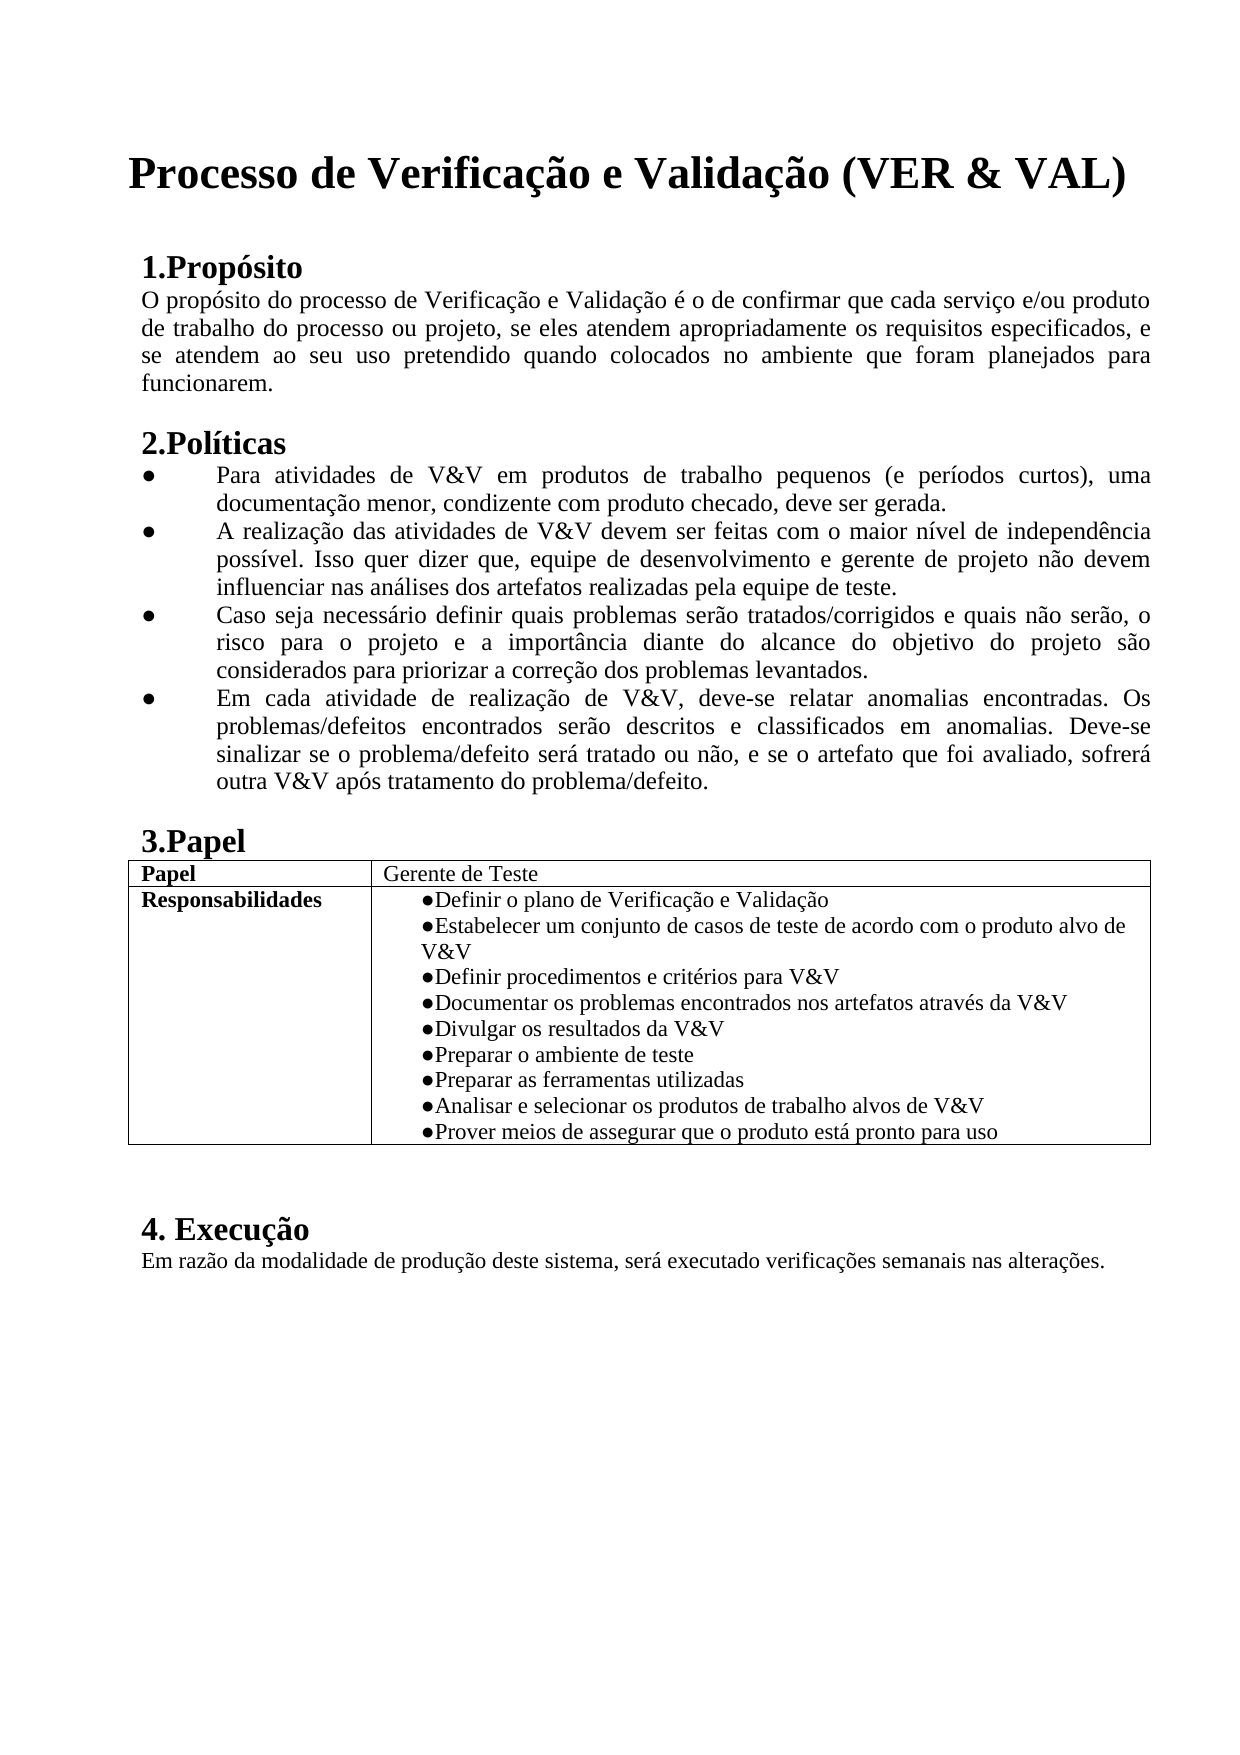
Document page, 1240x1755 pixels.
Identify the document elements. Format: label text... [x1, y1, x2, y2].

list Em cada atividade de realização de V&V, deve-se relatar anomalias encontradas. Os problemas/defeitos encontrados serão descritos e classificados em anomalias. Deve-se sinalizar se o problema/defeito será tratado ou não, e se o artefato que foi avaliado, sofrerá outra V&V após tratamento do problema/defeito. [141, 684, 1152, 795]
table_cell Definir o plano de Verificação e Validação Estabelecer um conjunto de casos de teste de acordo com o produto alvo de V&V Definir procedimentos e critérios para V&V Documentar os problemas encontrados nos artefatos através da V&V Divulgar os resultados da V&V Preparar o ambiente de teste Preparar as ferramentas utilizadas Analisar e selecionar os produtos de trabalho alvos de V&V Prover meios de assegurar que o produto está pronto para uso [372, 887, 1150, 1144]
list Propósito [103, 249, 1152, 286]
text Processo de Verificação e Validação (VER & VAL) [103, 148, 1152, 198]
list Políticas [103, 424, 1152, 461]
table_header Gerente de Teste [372, 861, 1150, 886]
list Para atividades de V&V em produtos de trabalho pequenos (e períodos curtos), uma documentação menor, condizente com produto checado, deve ser gerada. [141, 461, 1152, 517]
table_header Papel [129, 861, 371, 886]
list 4. Execução [103, 1211, 1152, 1248]
list A realização das atividades de V&V devem ser feitas com o maior nível de independência possível. Isso quer dizer que, equipe de desenvolvimento e gerente de projeto não devem influenciar nas análises dos artefatos realizadas pela equipe de teste. [141, 517, 1152, 601]
list Papel [103, 823, 1152, 860]
text O propósito do processo de Verificação e Validação é o de confirmar que cada serviço e/ou produto de trabalho do processo ou projeto, se eles atendem apropriadamente os requisitos especificados, e se atendem ao seu uso pretendido quando colocados no ambiente que foram planejados para funcionarem. [141, 286, 1152, 397]
list Caso seja necessário definir quais problemas serão tratados/corrigidos e quais não serão, o risco para o projeto e a importância diante do alcance do objetivo do projeto são considerados para priorizar a correção dos problemas levantados. [141, 601, 1152, 684]
list Em razão da modalidade de produção deste sistema, será executado verificações semanais nas alterações. [103, 1248, 1152, 1273]
table_cell Responsabilidades [129, 887, 371, 1144]
